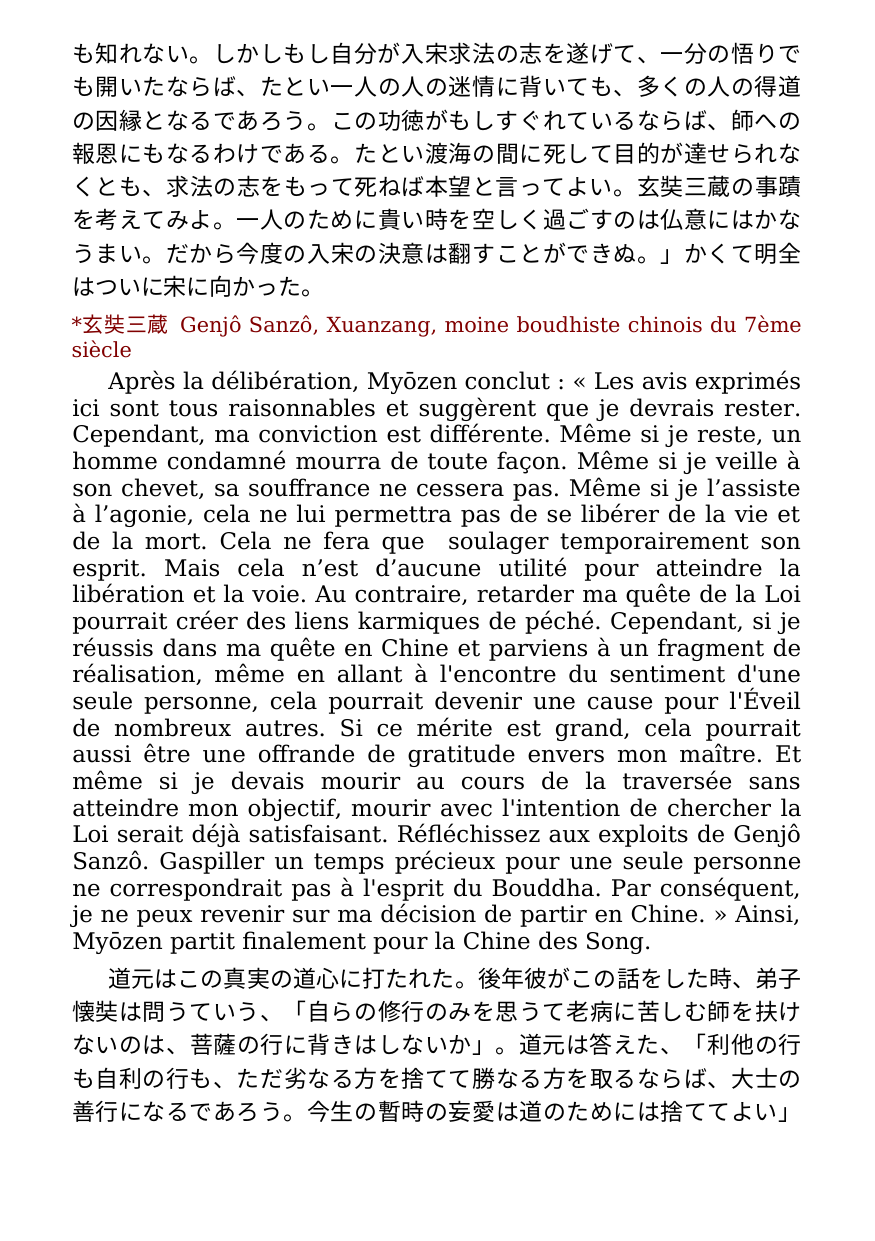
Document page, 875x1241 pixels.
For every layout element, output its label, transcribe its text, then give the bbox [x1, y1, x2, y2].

text 道元はこの真実の道心に打たれた。後年彼がこの話をした時、弟子懐奘は問うていう、「自らの修行のみを思うて老病に苦しむ師を扶けないのは、菩薩の行に背きはしないか」。道元は答えた、「利他の行も自利の行も、ただ劣なる方を捨てて勝なる方を取るならば、大士の善行になるであろう。今生の暫時の妄愛は道のためには捨ててよい」 [72, 961, 802, 1127]
text *玄奘三蔵 Genjô Sanzô, Xuanzang, moine boudhiste chinois du 7ème siècle [71, 308, 803, 362]
text Après la délibération, Myōzen conclut : « Les avis exprimés ici sont tous raisonnables et suggèrent que je devrais rester. Cependant, ma conviction est différente. Même si je reste, un homme condamné mourra de toute façon. Même si je veille à son chevet, sa souffrance ne cessera pas. Même si je l’assiste à l’agonie, cela ne lui permettra pas de se libérer de la vie et de la mort. Cela ne fera que soulager temporairement son esprit. Mais cela n’est d’aucune utilité pour atteindre la libération et la voie. Au contraire, retarder ma quête de la Loi pourrait créer des liens karmiques de péché. Cependant, si je réussis dans ma quête en Chine et parviens à un fragment de réalisation, même en allant à l'encontre du sentiment d'une seule personne, cela pourrait devenir une cause pour l'Éveil de nombreux autres. Si ce mérite est grand, cela pourrait aussi être une offrande de gratitude envers mon maître. Et même si je devais mourir au cours de la traversée sans atteindre mon objectif, mourir avec l'intention de chercher la Loi serait déjà satisfaisant. Réfléchissez aux exploits de Genjô Sanzô. Gaspiller un temps précieux pour une seule personne ne correspondrait pas à l'esprit du Bouddha. Par conséquent, je ne peux revenir sur ma décision de partir en Chine. » Ainsi, Myōzen partit finalement pour la Chine des Song. [72, 368, 802, 955]
text も知れない。しかしもし自分が入宋求法の志を遂げて、一分の悟りでも開いたならば、たとい一人の人の迷情に背いても、多くの人の得道の因縁となるであろう。この功徳がもしすぐれているならば、師への報恩にもなるわけである。たとい渡海の間に死して目的が達せられなくとも、求法の志をもって死ねば本望と言ってよい。玄奘三蔵の事蹟を考えてみよ。一人のために貴い時を空しく過ごすのは仏意にはかなうまい。だから今度の入宋の決意は翻すことができぬ。」かくて明全はついに宋に向かった。 [72, 36, 802, 302]
